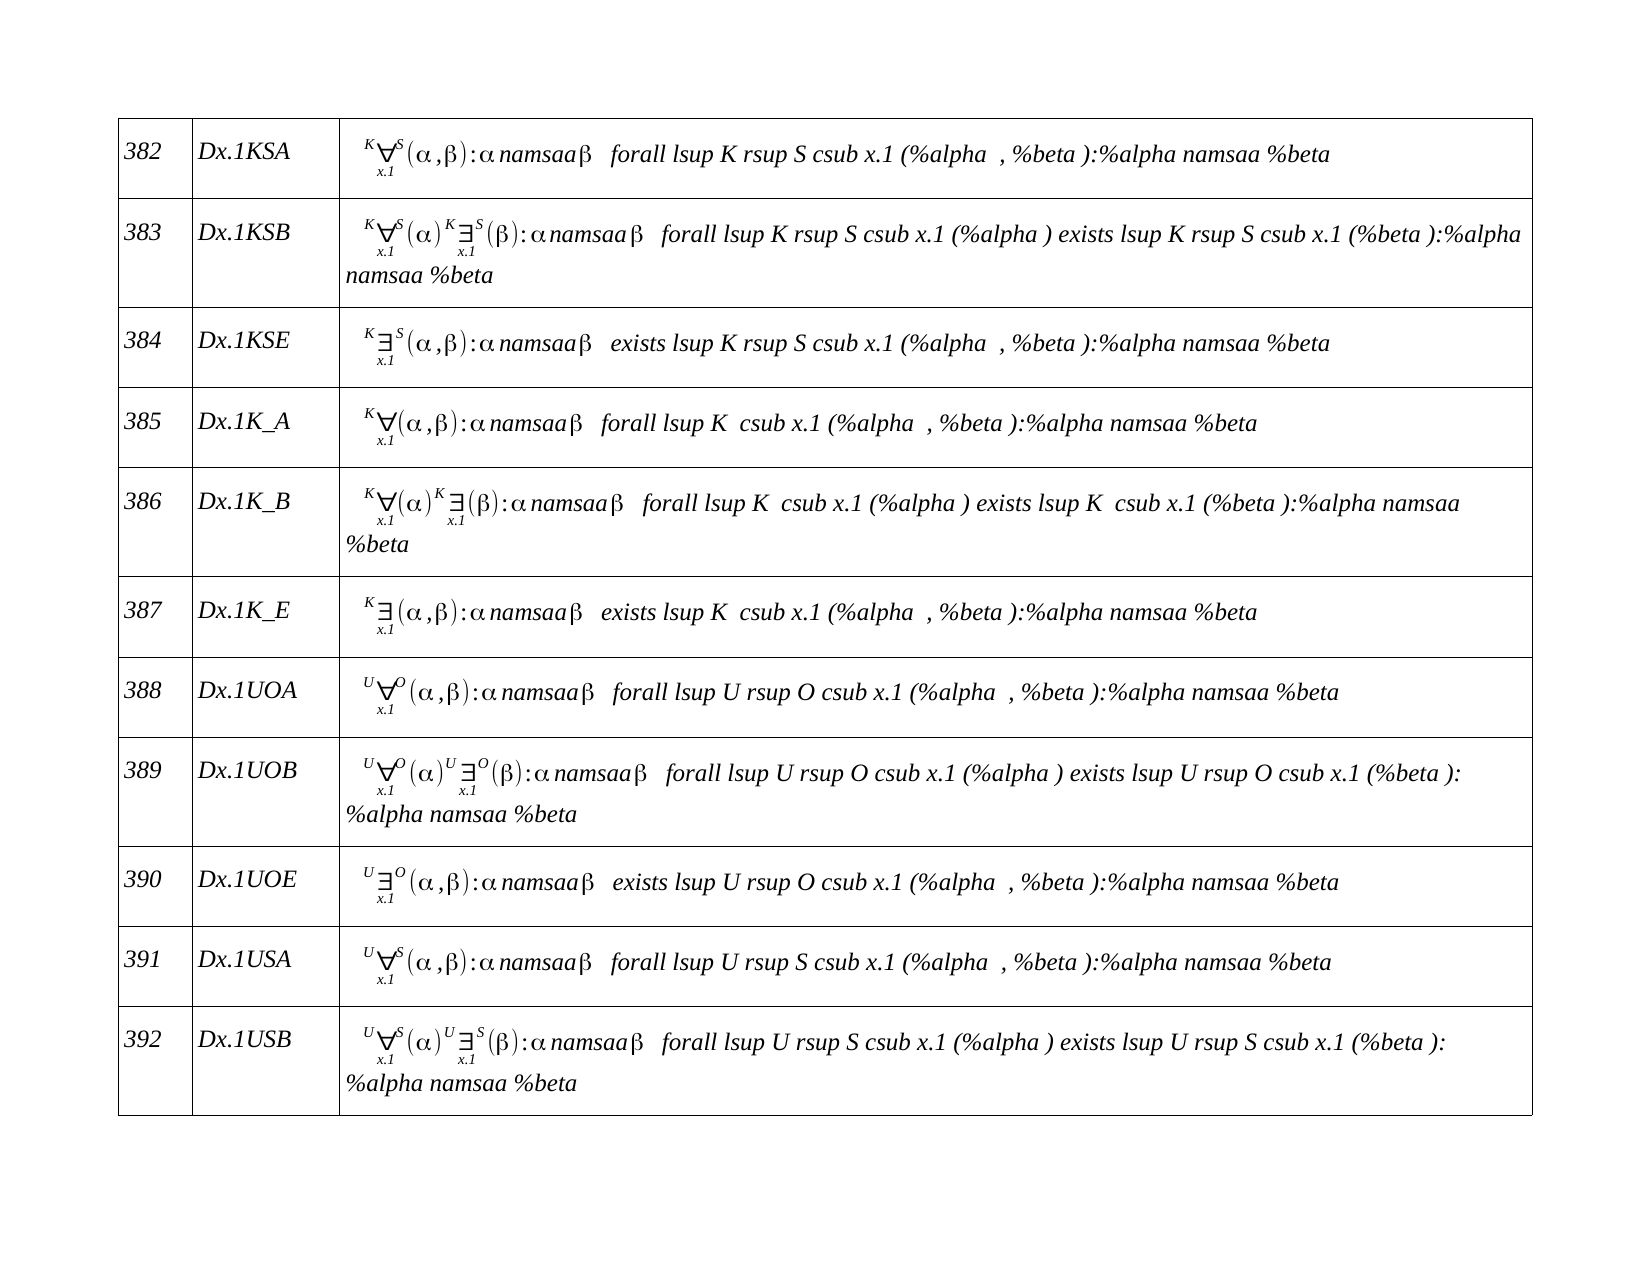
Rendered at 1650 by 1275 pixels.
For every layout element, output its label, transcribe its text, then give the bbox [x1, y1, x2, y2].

table_cell forall lsup K csub x.1 (%alpha , %beta ):%alpha namsaa %beta [340, 388, 1532, 467]
table_cell Dx.1USA [193, 927, 339, 1006]
table_cell forall lsup U rsup S csub x.1 (%alpha , %beta ):%alpha namsaa %beta [340, 927, 1532, 1006]
table_cell forall lsup K rsup S csub x.1 (%alpha ) exists lsup K rsup S csub x.1 (%beta ):%alpha namsaa %beta [340, 199, 1532, 307]
table_cell Dx.1UOB [193, 738, 339, 846]
table_cell 386 [119, 468, 192, 576]
table_cell 387 [119, 577, 192, 657]
table_cell Dx.1USB [193, 1007, 339, 1115]
table_cell forall lsup U rsup O csub x.1 (%alpha , %beta ):%alpha namsaa %beta [340, 658, 1532, 737]
table_cell forall lsup K rsup S csub x.1 (%alpha , %beta ):%alpha namsaa %beta [340, 119, 1532, 198]
table_cell 383 [119, 199, 192, 307]
table_cell 388 [119, 658, 192, 737]
table_cell forall lsup K csub x.1 (%alpha ) exists lsup K csub x.1 (%beta ):%alpha namsaa %beta [340, 468, 1532, 576]
table_cell Dx.1UOE [193, 847, 339, 926]
table_cell Dx.1KSE [193, 308, 339, 387]
table_cell 390 [119, 847, 192, 926]
table_cell exists lsup K rsup S csub x.1 (%alpha , %beta ):%alpha namsaa %beta [340, 308, 1532, 387]
table_cell Dx.1KSA [193, 119, 339, 198]
table_cell 385 [119, 388, 192, 467]
table_cell forall lsup U rsup O csub x.1 (%alpha ) exists lsup U rsup O csub x.1 (%beta ):%alpha namsaa %beta [340, 738, 1532, 846]
table_cell 382 [119, 119, 192, 198]
table_cell 391 [119, 927, 192, 1006]
table_cell 389 [119, 738, 192, 846]
table_cell exists lsup K csub x.1 (%alpha , %beta ):%alpha namsaa %beta [340, 577, 1532, 657]
table_cell 392 [119, 1007, 192, 1115]
table_cell Dx.1K_E [193, 577, 339, 657]
table_cell forall lsup U rsup S csub x.1 (%alpha ) exists lsup U rsup S csub x.1 (%beta ):%alpha namsaa %beta [340, 1007, 1532, 1115]
table_cell Dx.1K_B [193, 468, 339, 576]
table_cell 384 [119, 308, 192, 387]
table_cell Dx.1K_A [193, 388, 339, 467]
table_cell Dx.1KSB [193, 199, 339, 307]
table_cell exists lsup U rsup O csub x.1 (%alpha , %beta ):%alpha namsaa %beta [340, 847, 1532, 926]
table_cell Dx.1UOA [193, 658, 339, 737]
